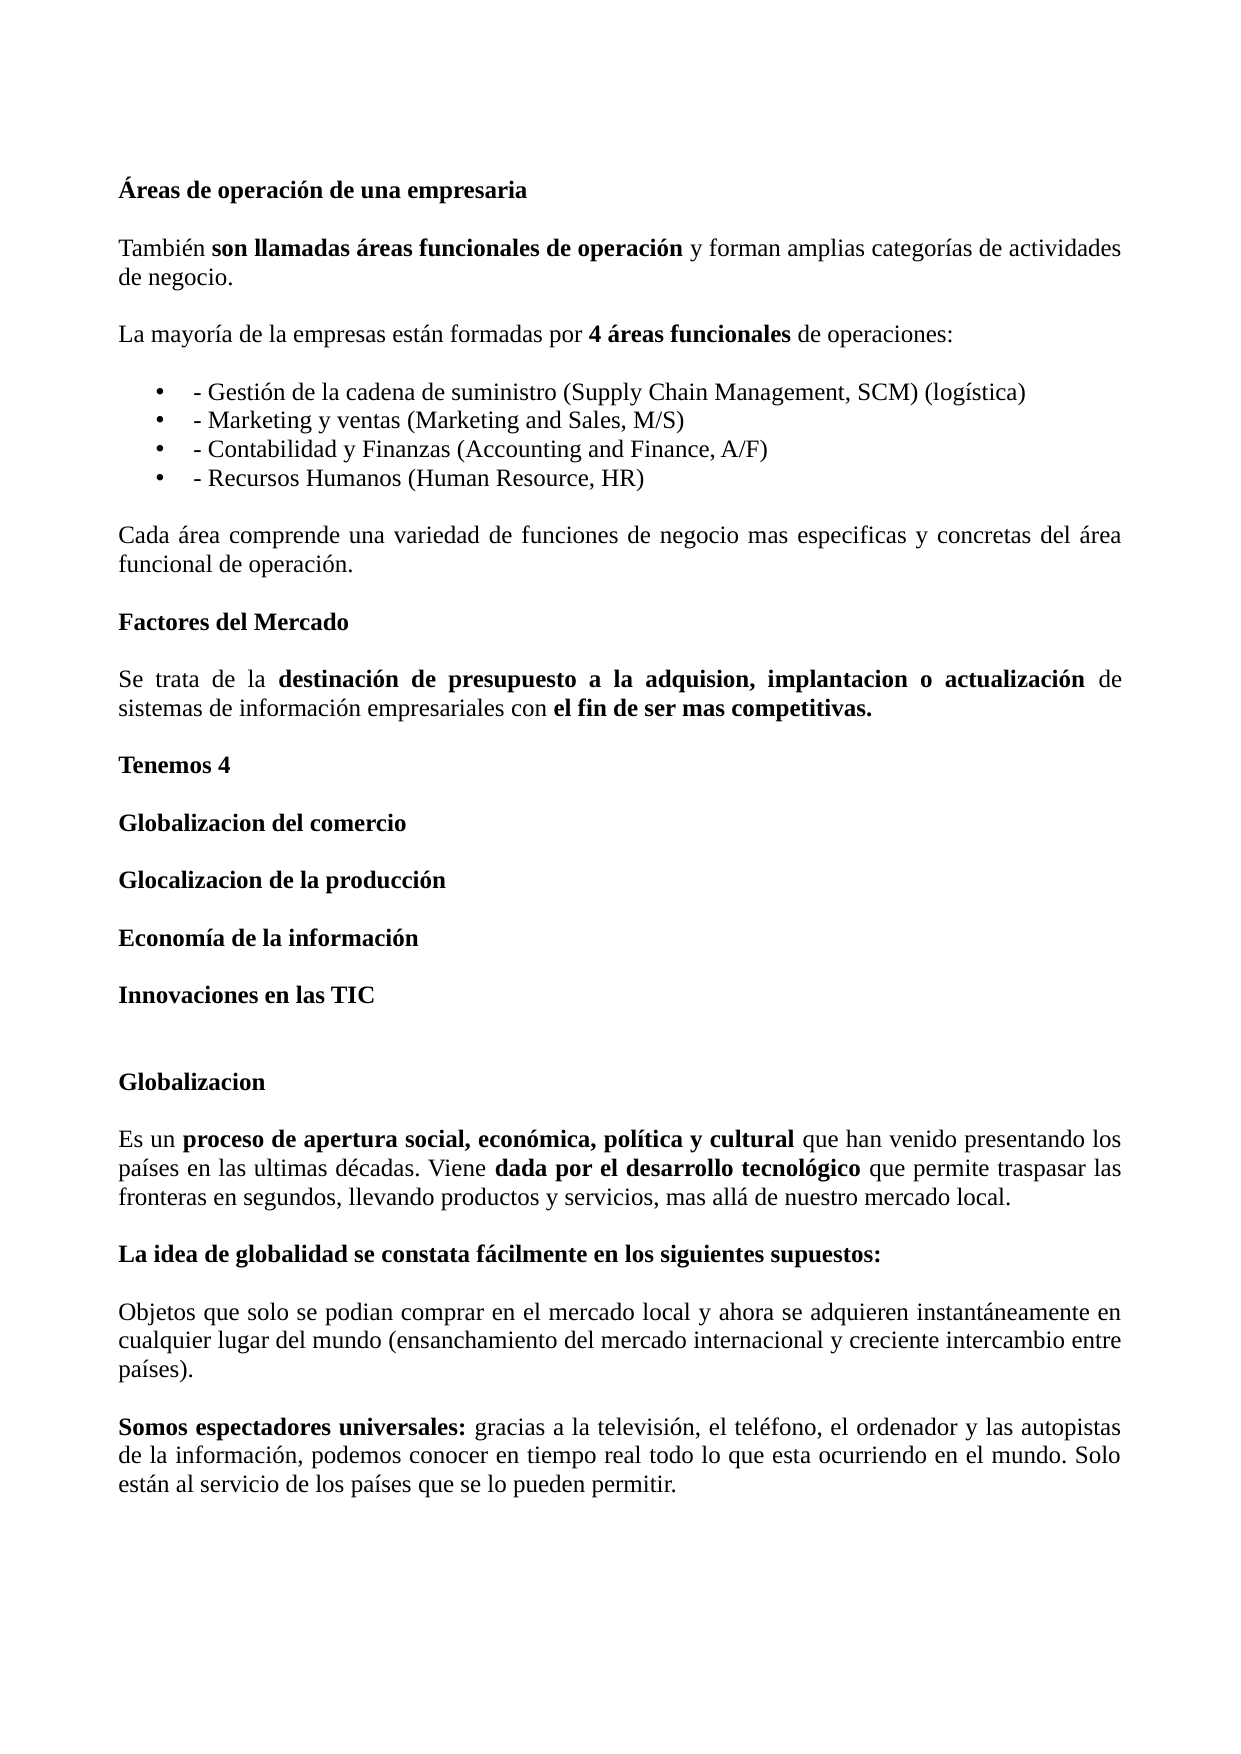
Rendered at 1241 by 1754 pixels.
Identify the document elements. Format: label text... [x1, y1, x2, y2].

text Factores del Mercado [118, 607, 1122, 636]
list - Gestión de la cadena de suministro (Supply Chain Management, SCM) (logística) [156, 377, 1122, 406]
text Tenemos 4 [118, 751, 1122, 779]
text La idea de globalidad se constata fácilmente en los siguientes supuestos: [118, 1239, 1122, 1268]
list - Marketing y ventas (Marketing and Sales, M/S) [156, 406, 1122, 434]
text Economía de la información [118, 923, 1122, 952]
text Es un proceso de apertura social, económica, política y cultural que han venido presentando los países en las ultimas décadas. Viene dada por el desarrollo tecnológico que permite traspasar las fronteras en segundos, llevando productos y servicios, mas allá de nuestro mercado local. [118, 1124, 1122, 1211]
text Glocalizacion de la producción [118, 866, 1122, 894]
text Áreas de operación de una empresaria [118, 176, 1122, 204]
text Cada área comprende una variedad de funciones de negocio mas especificas y concretas del área funcional de operación. [118, 521, 1122, 578]
text La mayoría de la empresas están formadas por 4 áreas funcionales de operaciones: [118, 319, 1122, 348]
list - Contabilidad y Finanzas (Accounting and Finance, A/F) [156, 434, 1122, 463]
text Innovaciones en las TIC [118, 981, 1122, 1009]
list - Recursos Humanos (Human Resource, HR) [156, 463, 1122, 492]
text Se trata de la destinación de presupuesto a la adquision, implantacion o actualización de sistemas de información empresariales con el fin de ser mas competitivas. [118, 664, 1122, 722]
text Objetos que solo se podian comprar en el mercado local y ahora se adquieren instantáneamente en cualquier lugar del mundo (ensanchamiento del mercado internacional y creciente intercambio entre países). [118, 1297, 1122, 1383]
text También son llamadas áreas funcionales de operación y forman amplias categorías de actividades de negocio. [118, 233, 1122, 291]
text Globalizacion [118, 1067, 1122, 1096]
text Globalizacion del comercio [118, 808, 1122, 837]
text Somos espectadores universales: gracias a la televisión, el teléfono, el ordenador y las autopistas de la información, podemos conocer en tiempo real todo lo que esta ocurriendo en el mundo. Solo están al servicio de los países que se lo pueden permitir. [118, 1412, 1122, 1498]
